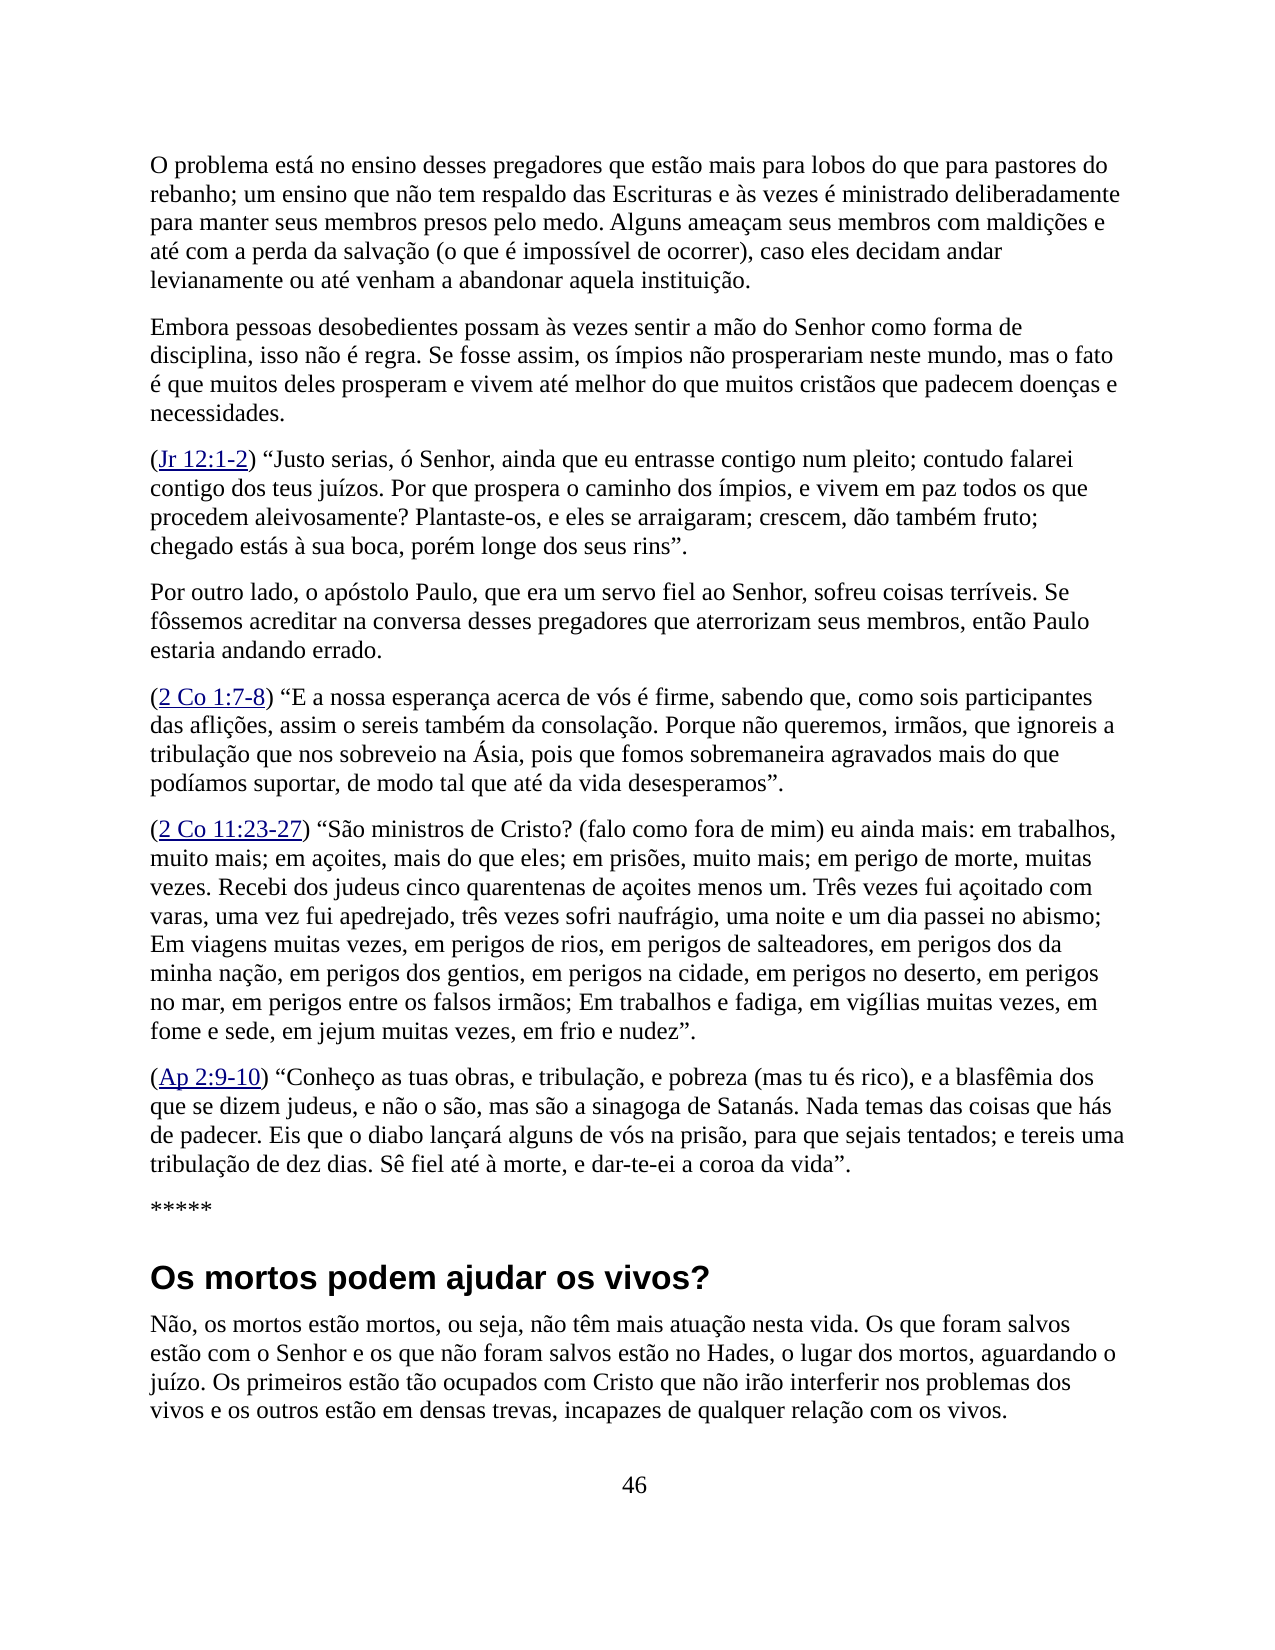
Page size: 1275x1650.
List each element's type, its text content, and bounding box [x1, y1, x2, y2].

text Por outro lado, o apóstolo Paulo, que era um servo fiel ao Senhor, sofreu coisas terríveis. Se fôssemos acreditar na conversa desses pregadores que aterrorizam seus membros, então Paulo estaria andando errado. [150, 577, 1125, 664]
text (Jr 12:1-2) “Justo serias, ó Senhor, ainda que eu entrasse contigo num pleito; contudo falarei contigo dos teus juízos. Por que prospera o caminho dos ímpios, e vivem em paz todos os que procedem aleivosamente? Plantaste-os, e eles se arraigaram; crescem, dão também fruto; chegado estás à sua boca, porém longe dos seus rins”. [150, 444, 1125, 559]
text O problema está no ensino desses pregadores que estão mais para lobos do que para pastores do rebanho; um ensino que não tem respaldo das Escrituras e às vezes é ministrado deliberadamente para manter seus membros presos pelo medo. Alguns ameaçam seus membros com maldições e até com a perda da salvação (o que é impossível de ocorrer), caso eles decidam andar levianamente ou até venham a abandonar aquela instituição. [150, 150, 1125, 294]
subtitle Os mortos podem ajudar os vivos? [150, 1258, 1125, 1297]
text (Ap 2:9-10) “Conheço as tuas obras, e tribulação, e pobreza (mas tu és rico), e a blasfêmia dos que se dizem judeus, e não o são, mas são a sinagoga de Satanás. Nada temas das coisas que hás de padecer. Eis que o diabo lançará alguns de vós na prisão, para que sejais tentados; e tereis uma tribulação de dez dias. Sê fiel até à morte, e dar-te-ei a coroa da vida”. [150, 1062, 1125, 1177]
text (2 Co 11:23-27) “São ministros de Cristo? (falo como fora de mim) eu ainda mais: em trabalhos, muito mais; em açoites, mais do que eles; em prisões, muito mais; em perigo de morte, muitas vezes. Recebi dos judeus cinco quarentenas de açoites menos um. Três vezes fui açoitado com varas, uma vez fui apedrejado, três vezes sofri naufrágio, uma noite e um dia passei no abismo; Em viagens muitas vezes, em perigos de rios, em perigos de salteadores, em perigos dos da minha nação, em perigos dos gentios, em perigos na cidade, em perigos no deserto, em perigos no mar, em perigos entre os falsos irmãos; Em trabalhos e fadiga, em vigílias muitas vezes, em fome e sede, em jejum muitas vezes, em frio e nudez”. [150, 814, 1125, 1044]
text Não, os mortos estão mortos, ou seja, não têm mais atuação nesta vida. Os que foram salvos estão com o Senhor e os que não foram salvos estão no Hades, o lugar dos mortos, aguardando o juízo. Os primeiros estão tão ocupados com Cristo que não irão interferir nos problemas dos vivos e os outros estão em densas trevas, incapazes de qualquer relação com os vivos. [150, 1309, 1125, 1424]
text Embora pessoas desobedientes possam às vezes sentir a mão do Senhor como forma de disciplina, isso não é regra. Se fosse assim, os ímpios não prosperariam neste mundo, mas o fato é que muitos deles prosperam e vivem até melhor do que muitos cristãos que padecem doenças e necessidades. [150, 312, 1125, 427]
text (2 Co 1:7-8) “E a nossa esperança acerca de vós é firme, sabendo que, como sois participantes das aflições, assim o sereis também da consolação. Porque não queremos, irmãos, que ignoreis a tribulação que nos sobreveio na Ásia, pois que fomos sobremaneira agravados mais do que podíamos suportar, de modo tal que até da vida desesperamos”. [150, 682, 1125, 797]
text ***** [150, 1195, 1125, 1224]
